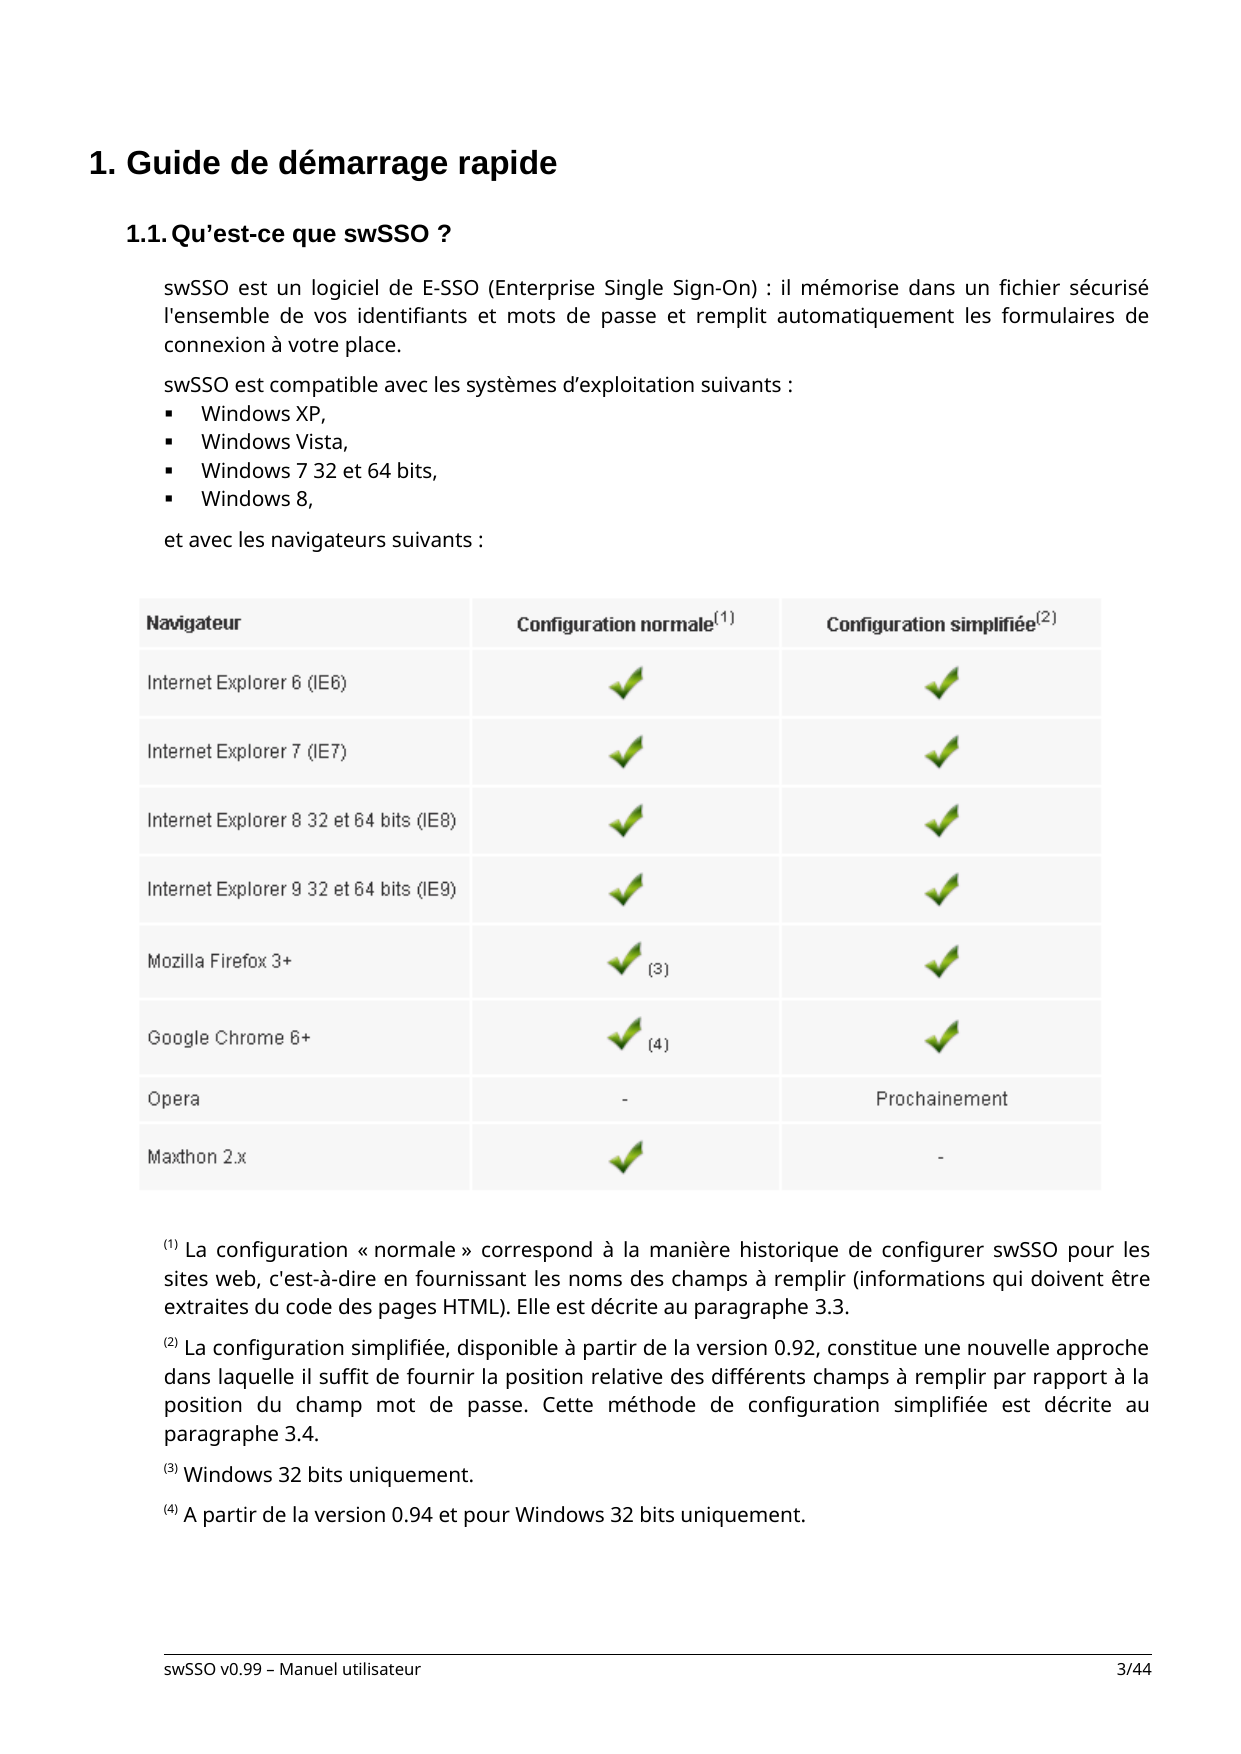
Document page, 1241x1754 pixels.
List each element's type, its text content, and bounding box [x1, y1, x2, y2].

text (1) La configuration « normale » correspond à la manière historique de configurer swSSO pour les sites web, c'est-à-dire en fournissant les noms des champs à remplir (informations qui doivent être extraites du code des pages HTML). Elle est décrite au paragraphe 3.3. [164, 1236, 1152, 1321]
list Windows 8, [164, 484, 1152, 513]
text (4) A partir de la version 0.94 et pour Windows 32 bits uniquement. [164, 1501, 1152, 1529]
list Windows 7 32 et 64 bits, [164, 456, 1152, 484]
subtitle Guide de démarrage rapide [89, 143, 1152, 182]
text (2) La configuration simplifiée, disponible à partir de la version 0.92, constitue une nouvelle approche dans laquelle il suffit de fournir la position relative des différents champs à remplir par rapport à la position du champ mot de passe. Cette méthode de configuration simplifiée est décrite au paragraphe 3.4. [164, 1333, 1152, 1447]
list Windows Vista, [164, 427, 1152, 456]
subtitle Qu’est-ce que swSSO ? [126, 219, 1152, 248]
text et avec les navigateurs suivants : [164, 525, 1152, 554]
picture [135, 594, 1106, 1195]
text swSSO est un logiciel de E-SSO (Enterprise Single Sign-On) : il mémorise dans un fichier sécurisé l'ensemble de vos identifiants et mots de passe et remplit automatiquement les formulaires de connexion à votre place. [164, 273, 1152, 358]
text (3) Windows 32 bits uniquement. [164, 1460, 1152, 1488]
text swSSO est compatible avec les systèmes d’exploitation suivants : [164, 371, 1152, 399]
list Windows XP, [164, 399, 1152, 427]
